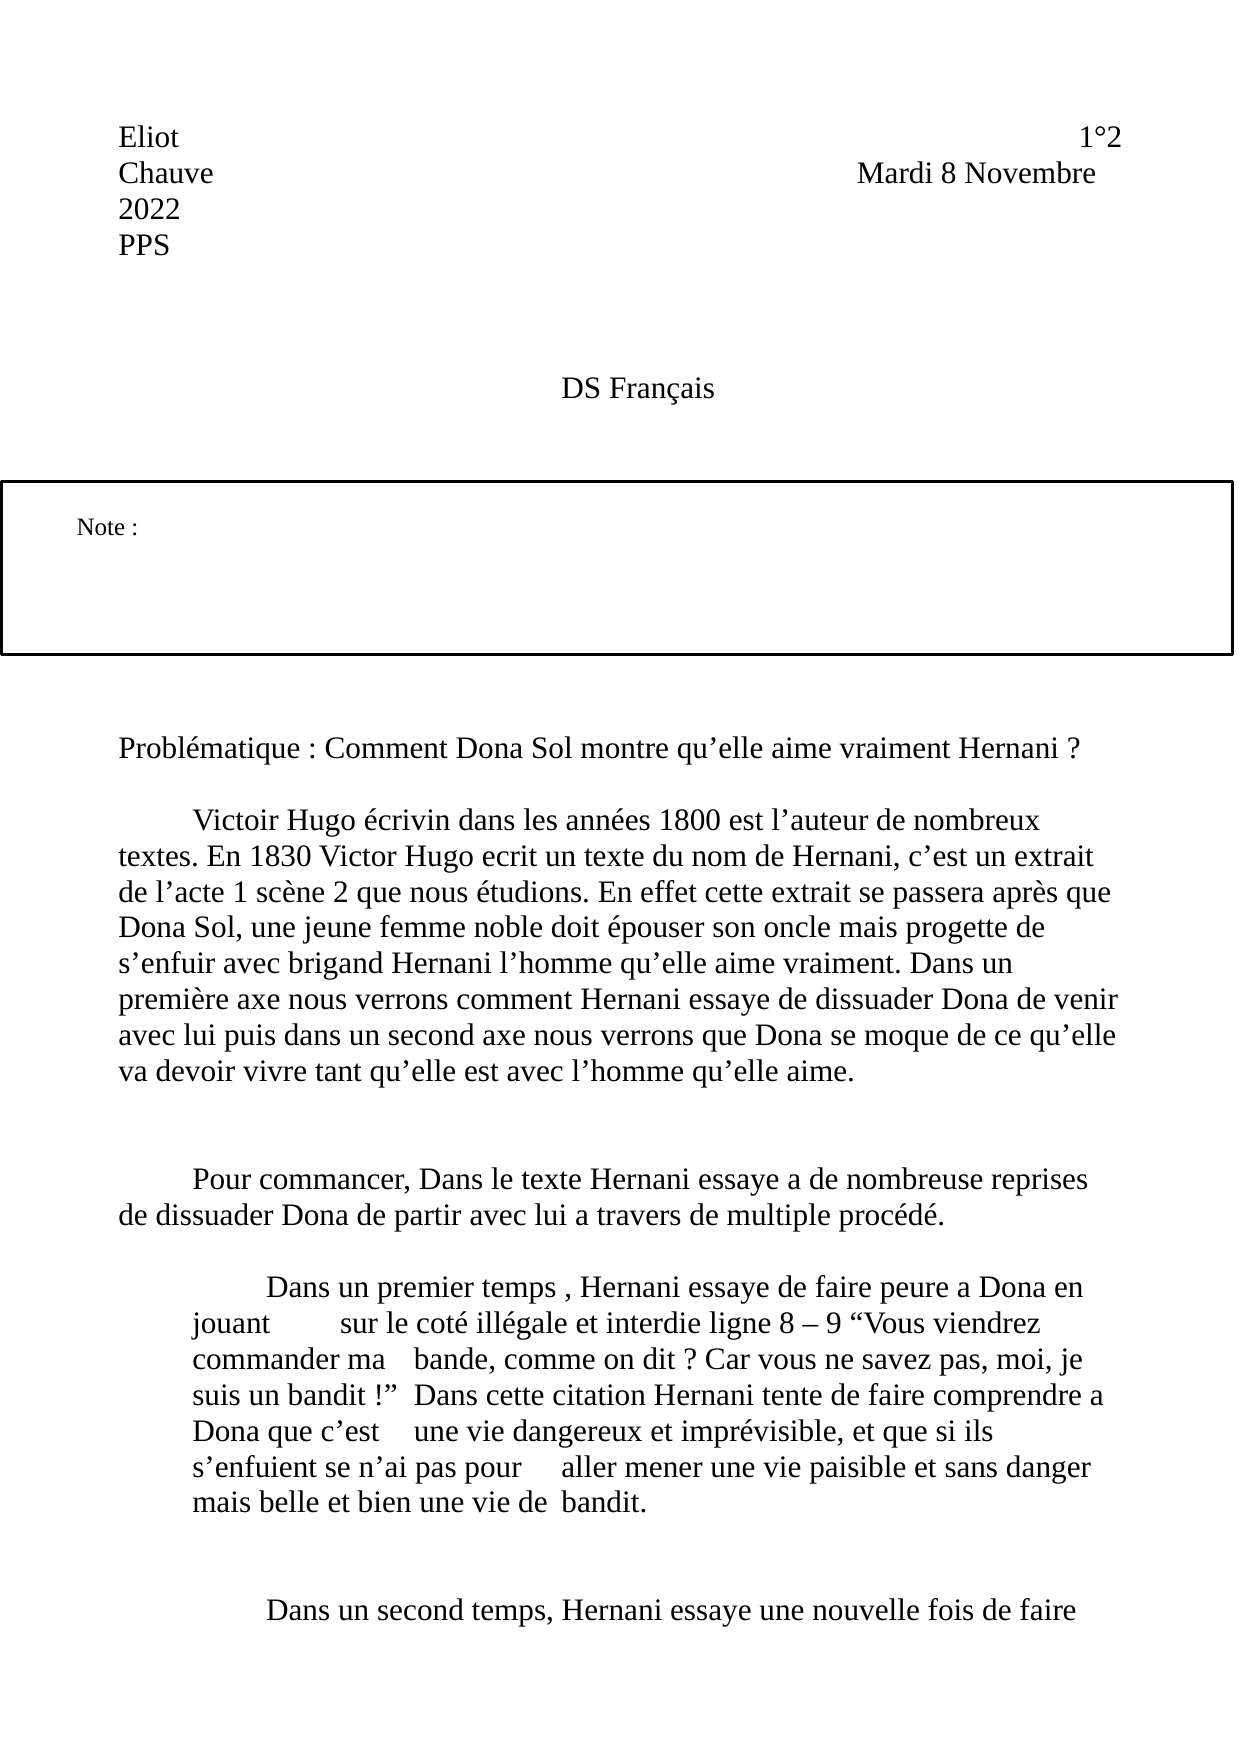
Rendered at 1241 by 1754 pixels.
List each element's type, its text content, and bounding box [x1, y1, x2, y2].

text Problématique : Comment Dona Sol montre qu’elle aime vraiment Hernani ? [118, 729, 1122, 765]
text Dans un second temps, Hernani essaye une nouvelle fois de faire [118, 1592, 1122, 1627]
text Victoir Hugo écrivin dans les années 1800 est l’auteur de nombreux textes. En 1830 Victor Hugo ecrit un texte du nom de Hernani, c’est un extrait de l’acte 1 scène 2 que nous étudions. En effet cette extrait se passera après que Dona Sol, une jeune femme noble doit épouser son oncle mais progette de s’enfuir avec brigand Hernani l’homme qu’elle aime vraiment. Dans un première axe nous verrons comment Hernani essaye de dissuader Dona de venir avec lui puis dans un second axe nous verrons que Dona se moque de ce qu’elle va devoir vivre tant qu’elle est avec l’homme qu’elle aime. [118, 801, 1122, 1088]
text DS Français [118, 370, 1122, 406]
text PPS [118, 226, 1122, 262]
text Dans un premier temps , Hernani essaye de faire peure a Dona en jouant sur le coté illégale et interdie ligne 8 – 9 “Vous viendrez commander ma bande, comme on dit ? Car vous ne savez pas, moi, je suis un bandit !” Dans cette citation Hernani tente de faire comprendre a Dona que c’est une vie dangereux et imprévisible, et que si ils s’enfuient se n’ai pas pour aller mener une vie paisible et sans danger mais belle et bien une vie de bandit. [118, 1268, 1122, 1520]
text Eliot 1°2 [118, 118, 1122, 154]
text Pour commancer, Dans le texte Hernani essaye a de nombreuse reprises de dissuader Dona de partir avec lui a travers de multiple procédé. [118, 1160, 1122, 1232]
text Chauve Mardi 8 Novembre 2022 [118, 154, 1122, 226]
